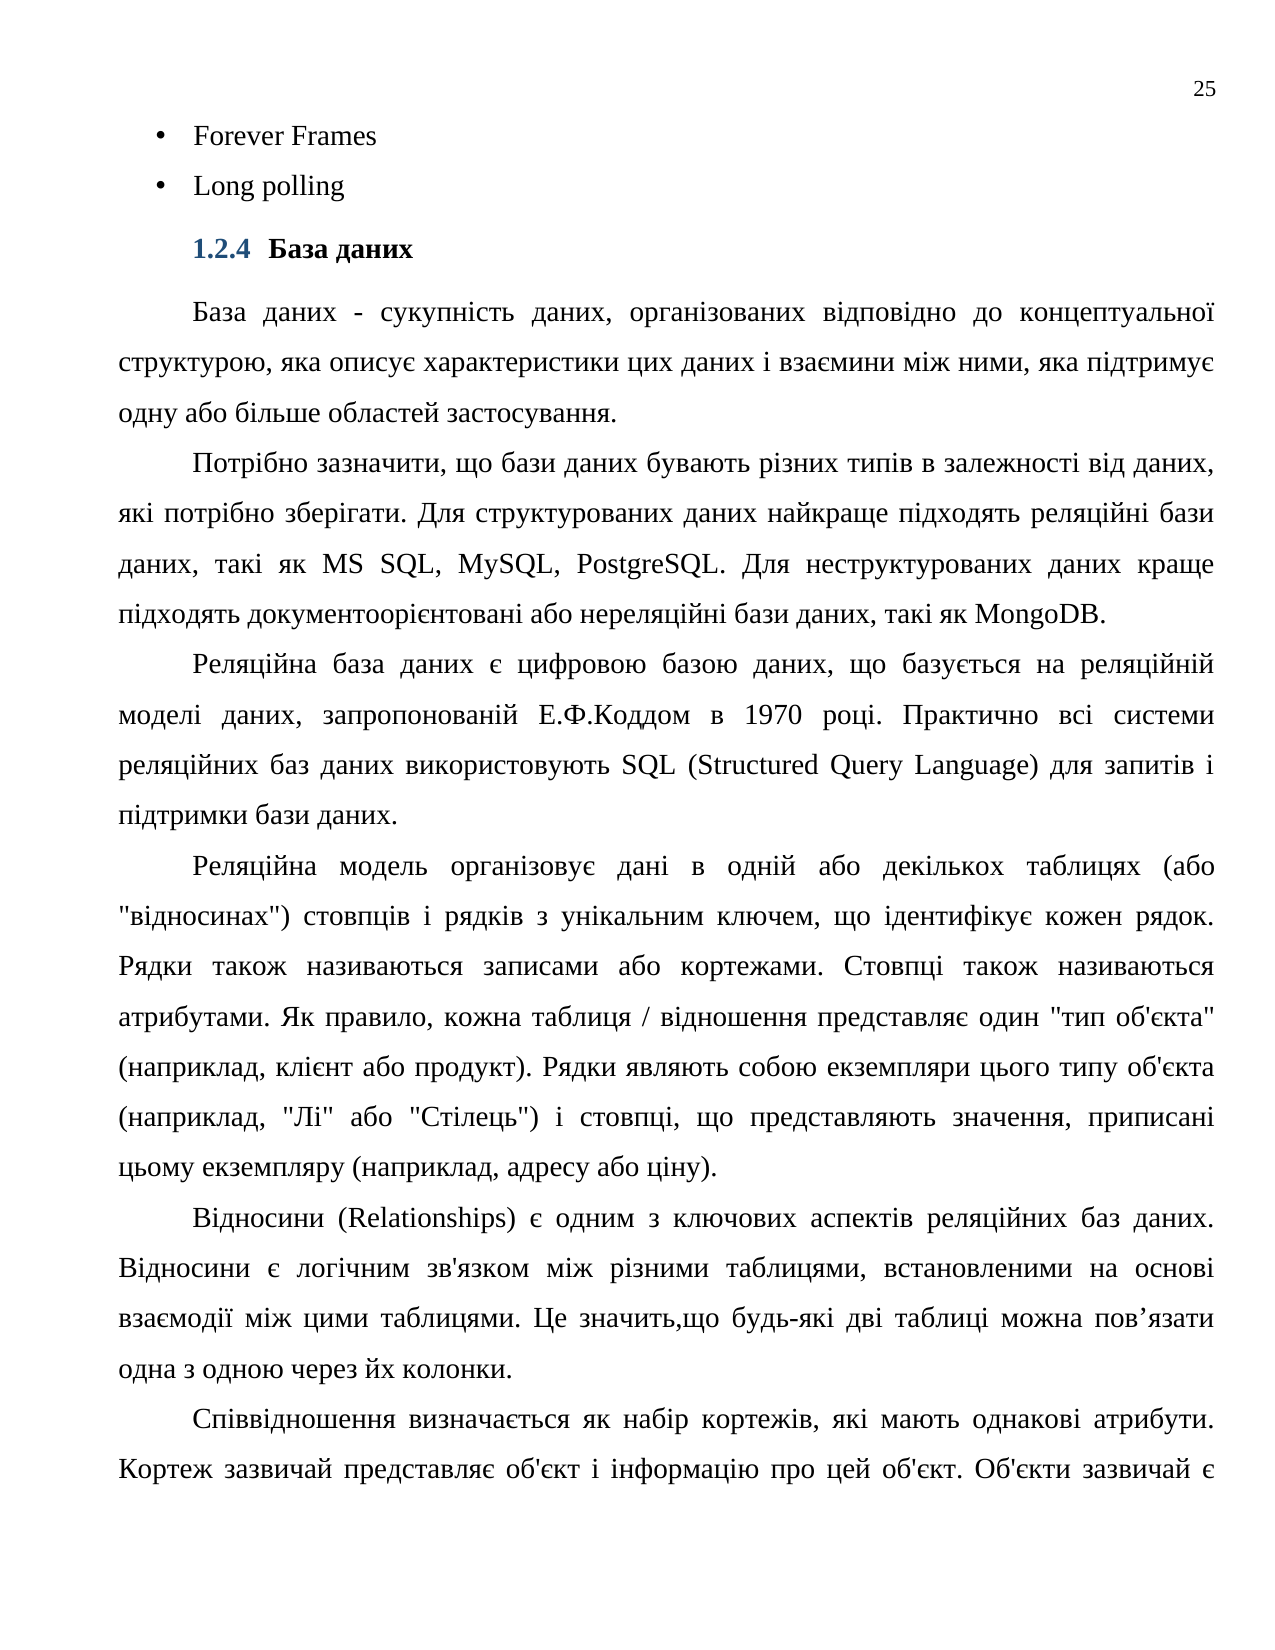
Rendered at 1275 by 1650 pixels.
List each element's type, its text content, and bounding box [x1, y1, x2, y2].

text База даних - сукупність даних, організованих відповідно до концептуальної структурою, яка описує характеристики цих даних і взаємини між ними, яка підтримує одну або більше областей застосування. [118, 294, 1216, 428]
list Long polling [156, 168, 1216, 202]
text Реляційна модель організовує дані в одній або декількох таблицях (або "відносинах") стовпців і рядків з унікальним ключем, що ідентифікує кожен рядок. Рядки також називаються записами або кортежами. Стовпці також називаються атрибутами. Як правило, кожна таблиця / відношення представляє один "тип об'єкта" (наприклад, клієнт або продукт). Рядки являють собою екземпляри цього типу об'єкта (наприклад, "Лі" або "Стілець") і стовпці, що представляють значення, приписані цьому екземпляру (наприклад, адресу або ціну). [118, 848, 1216, 1183]
text Відносини (Relationships) є одним з ключових аспектів реляційних баз даних. Відносини є логічним зв'язком між різними таблицями, встановленими на основі взаємодії між цими таблицями. Це значить,що будь-які дві таблиці можна пов’язати одна з одною через йх колонки. [118, 1200, 1216, 1384]
text Потрібно зазначити, що бази даних бувають різних типів в залежності від даних, які потрібно зберігати. Для структурованих даних найкраще підходять реляційні бази даних, такі як MS SQL, MySQL, PostgreSQL. Для неструктурованих даних краще підходять документоорієнтовані або нереляційні бази даних, такі як MongoDB. [118, 445, 1216, 630]
text Співвідношення визначається як набір кортежів, які мають однакові атрибути. Кортеж зазвичай представляє об'єкт і інформацію про цей об'єкт. Об'єкти зазвичай є [118, 1401, 1216, 1485]
subtitle База даних [192, 231, 1216, 265]
list Forever Frames [156, 118, 1216, 152]
text Реляційна база даних є цифровою базою даних, що базується на реляційній моделі даних, запропонованій Е.Ф.Коддом в 1970 році. Практично всі системи реляційних баз даних використовують SQL (Structured Query Language) для запитів і підтримки бази даних. [118, 646, 1216, 831]
